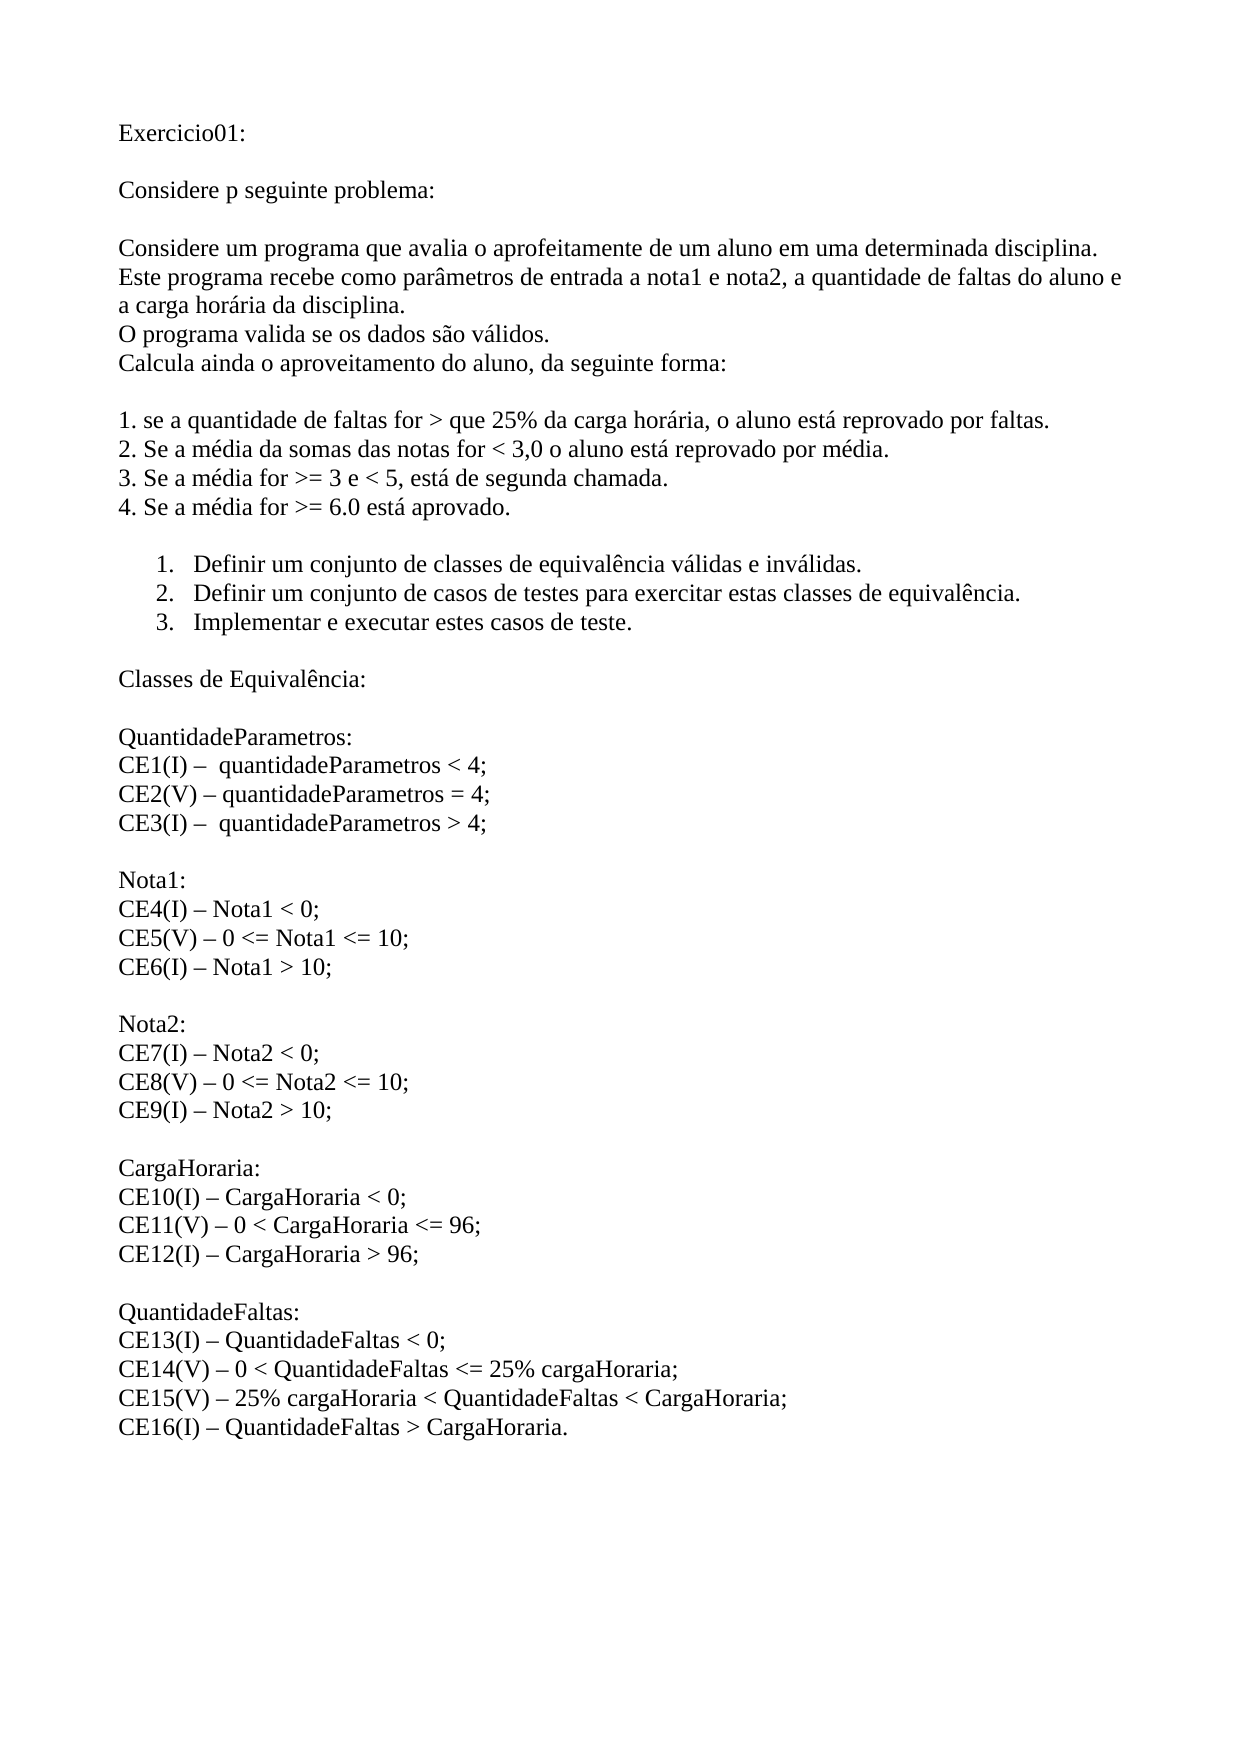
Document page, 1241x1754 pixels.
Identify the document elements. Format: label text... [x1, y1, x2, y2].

text CE6(I) – Nota1 > 10; [118, 952, 1122, 981]
text 2. Se a média da somas das notas for < 3,0 o aluno está reprovado por média. [118, 434, 1122, 463]
text CE9(I) – Nota2 > 10; [118, 1096, 1122, 1124]
text CE10(I) – CargaHoraria < 0; [118, 1182, 1122, 1211]
text CE14(V) – 0 < QuantidadeFaltas <= 25% cargaHoraria; [118, 1354, 1122, 1383]
text CargaHoraria: [118, 1153, 1122, 1182]
text CE4(I) – Nota1 < 0; [118, 894, 1122, 923]
text CE7(I) – Nota2 < 0; [118, 1038, 1122, 1067]
text Nota2: [118, 1009, 1122, 1038]
text Exercicio01: [118, 118, 1122, 147]
text CE5(V) – 0 <= Nota1 <= 10; [118, 923, 1122, 952]
list Definir um conjunto de classes de equivalência válidas e inválidas. [156, 549, 1122, 578]
text QuantidadeFaltas: [118, 1297, 1122, 1326]
text CE1(I) – quantidadeParametros < 4; [118, 751, 1122, 779]
text CE3(I) – quantidadeParametros > 4; [118, 808, 1122, 837]
text Classes de Equivalência: [118, 664, 1122, 693]
text QuantidadeParametros: [118, 722, 1122, 751]
text Calcula ainda o aproveitamento do aluno, da seguinte forma: [118, 348, 1122, 377]
text CE13(I) – QuantidadeFaltas < 0; [118, 1326, 1122, 1354]
text CE11(V) – 0 < CargaHoraria <= 96; [118, 1211, 1122, 1239]
text O programa valida se os dados são válidos. [118, 319, 1122, 348]
text CE12(I) – CargaHoraria > 96; [118, 1239, 1122, 1268]
text CE15(V) – 25% cargaHoraria < QuantidadeFaltas < CargaHoraria; [118, 1383, 1122, 1412]
text 3. Se a média for >= 3 e < 5, está de segunda chamada. [118, 463, 1122, 492]
text Considere p seguinte problema: [118, 176, 1122, 204]
list Definir um conjunto de casos de testes para exercitar estas classes de equivalência. [156, 578, 1122, 607]
text 4. Se a média for >= 6.0 está aprovado. [118, 492, 1122, 521]
text Nota1: [118, 866, 1122, 894]
text CE8(V) – 0 <= Nota2 <= 10; [118, 1067, 1122, 1096]
list Implementar e executar estes casos de teste. [156, 607, 1122, 636]
text CE16(I) – QuantidadeFaltas > CargaHoraria. [118, 1412, 1122, 1441]
text CE2(V) – quantidadeParametros = 4; [118, 779, 1122, 808]
text Considere um programa que avalia o aprofeitamente de um aluno em uma determinada disciplina. Este programa recebe como parâmetros de entrada a nota1 e nota2, a quantidade de faltas do aluno e a carga horária da disciplina. [118, 233, 1122, 319]
text 1. se a quantidade de faltas for > que 25% da carga horária, o aluno está reprovado por faltas. [118, 406, 1122, 434]
